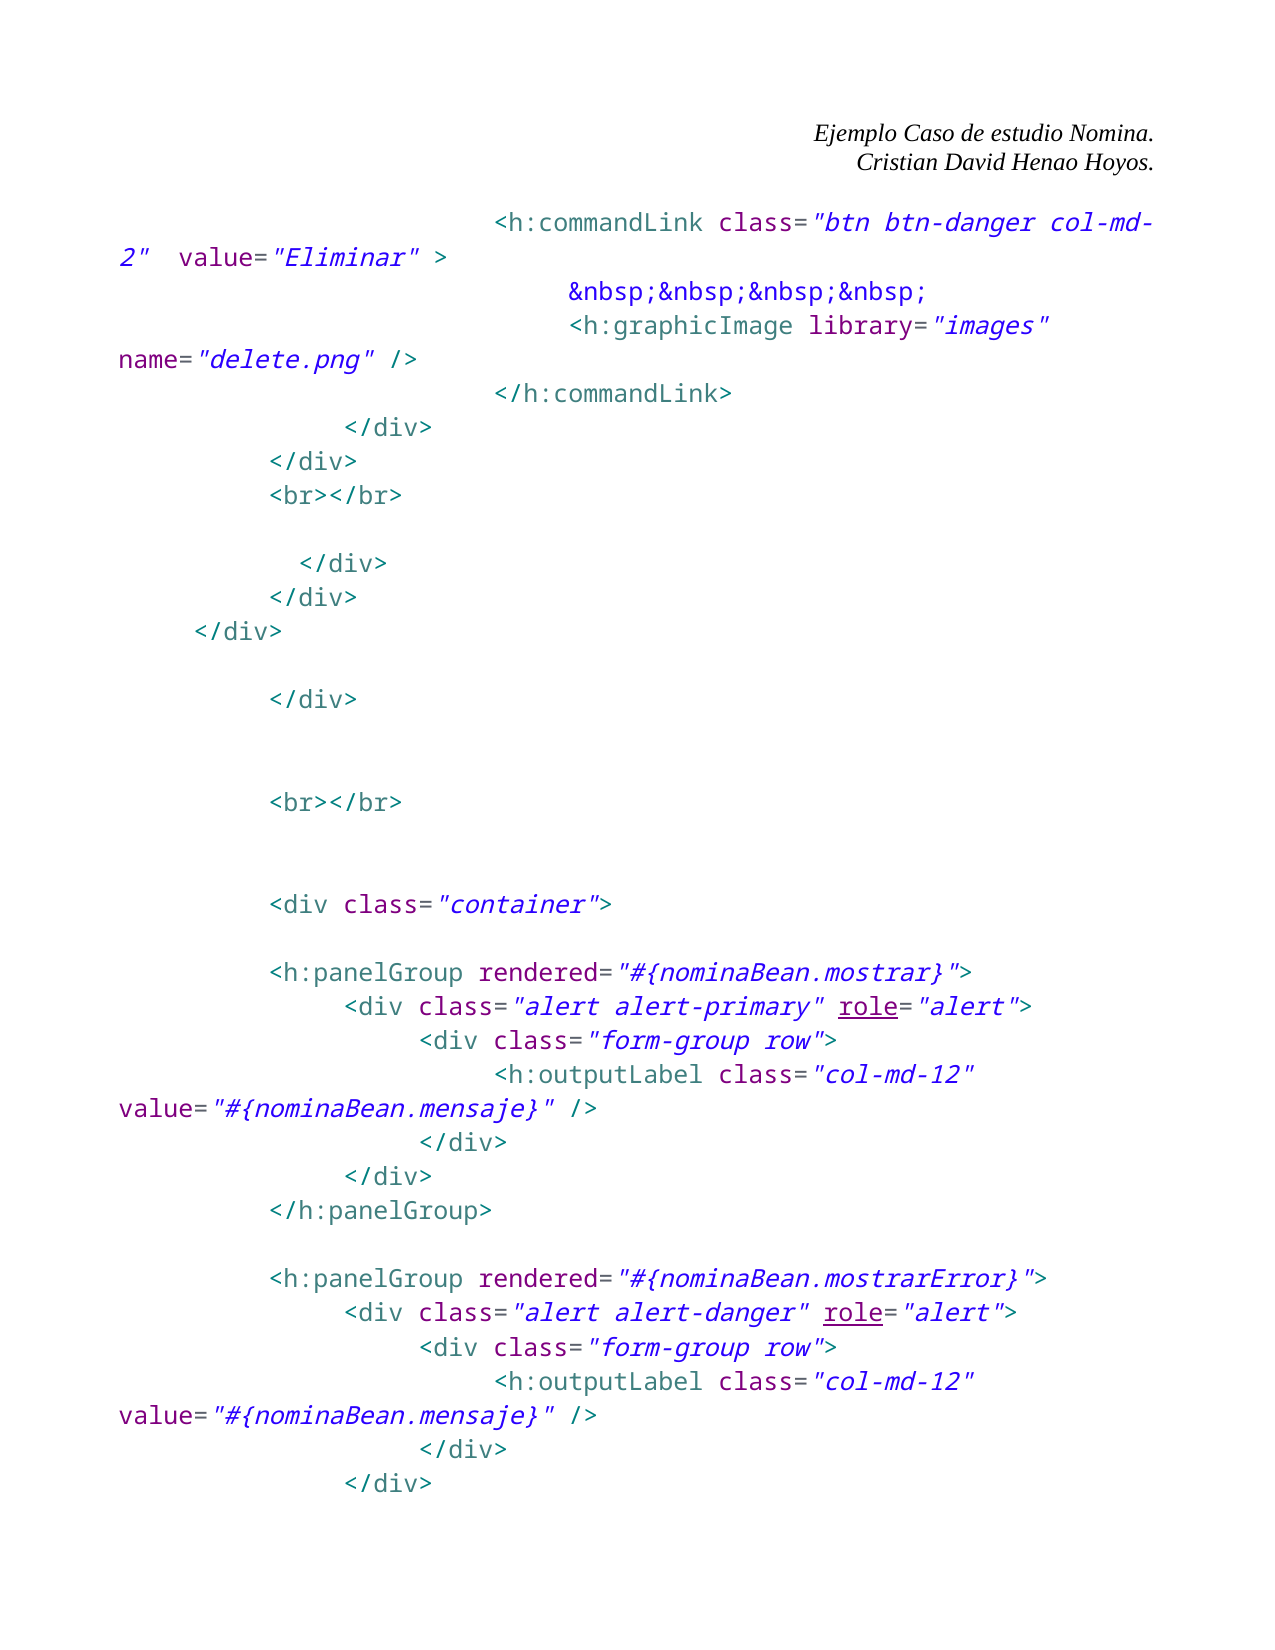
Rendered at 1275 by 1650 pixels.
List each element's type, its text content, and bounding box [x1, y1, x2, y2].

text </div> [118, 443, 1157, 478]
text <div class="alert alert-danger" role="alert"> [118, 1295, 1157, 1329]
text &nbsp;&nbsp;&nbsp;&nbsp; [118, 273, 1157, 307]
text <div class="container"> [118, 886, 1157, 920]
text </div> [118, 1159, 1157, 1193]
text </div> [118, 409, 1157, 443]
text </div> [118, 682, 1157, 716]
text </h:commandLink> [118, 375, 1157, 409]
text </div> [118, 1431, 1157, 1465]
text </div> [118, 1125, 1157, 1159]
text <div class="form-group row"> [118, 1023, 1157, 1057]
text <div class="alert alert-primary" role="alert"> [118, 988, 1157, 1023]
text <br></br> [118, 784, 1157, 818]
text <h:panelGroup rendered="#{nominaBean.mostrarError}"> [118, 1261, 1157, 1295]
text </div> [118, 614, 1157, 648]
text </div> [118, 580, 1157, 614]
text <br></br> [118, 478, 1157, 512]
text <h:panelGroup rendered="#{nominaBean.mostrar}"> [118, 954, 1157, 988]
text <div class="form-group row"> [118, 1329, 1157, 1363]
text </div> [118, 546, 1157, 580]
text <h:outputLabel class="col-md-12" value="#{nominaBean.mensaje}" /> [118, 1057, 1157, 1125]
text <h:graphicImage library="images" name="delete.png" /> [118, 307, 1157, 375]
text <h:commandLink class="btn btn-danger col-md-2" value="Eliminar" > [118, 205, 1157, 273]
text </h:panelGroup> [118, 1193, 1157, 1227]
text <h:outputLabel class="col-md-12" value="#{nominaBean.mensaje}" /> [118, 1363, 1157, 1431]
text </div> [118, 1465, 1157, 1499]
